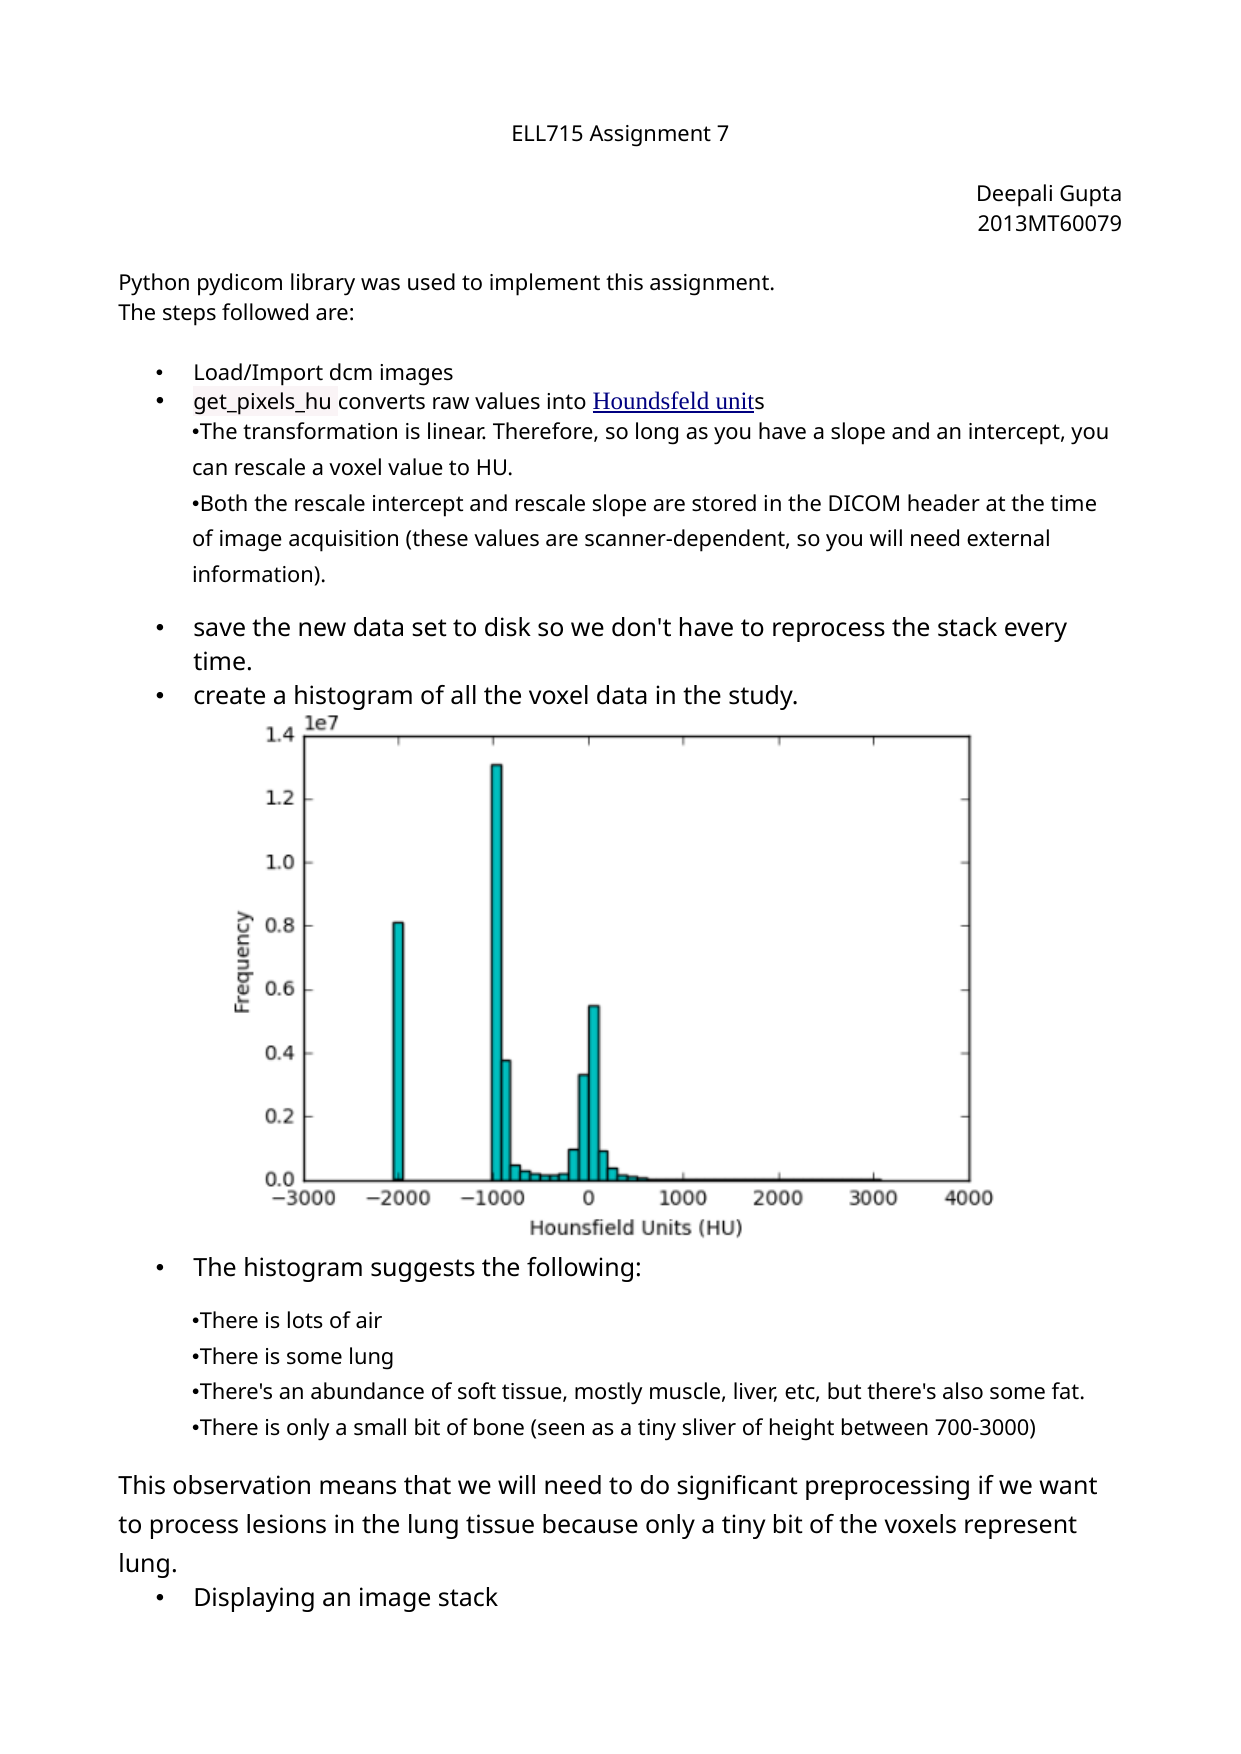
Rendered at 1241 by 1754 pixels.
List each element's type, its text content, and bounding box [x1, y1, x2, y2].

list Both the rescale intercept and rescale slope are stored in the DICOM header at the time of image acquisition (these values are scanner-dependent, so you will need external information). [118, 487, 1122, 589]
list Displaying an image stack [156, 1579, 1122, 1614]
list The histogram suggests the following: [156, 711, 1122, 1283]
list There is lots of air [118, 1305, 1122, 1335]
picture [213, 711, 1028, 1243]
list There is some lung [118, 1341, 1122, 1370]
list There is only a small bit of bone (seen as a tiny sliver of height between 700-3000) [118, 1412, 1122, 1442]
text Deepali Gupta [118, 178, 1122, 207]
list The transformation is linear. Therefore, so long as you have a slope and an intercept, you can rescale a voxel value to HU. [118, 416, 1122, 482]
list save the new data set to disk so we don't have to reprocess the stack every time. [156, 609, 1122, 677]
list create a histogram of all the voxel data in the study. [156, 677, 1122, 711]
text The steps followed are: [118, 297, 1122, 327]
text This observation means that we will need to do significant preprocessing if we want to process lesions in the lung tissue because only a tiny bit of the voxels represent lung. [118, 1462, 1122, 1579]
text Python pydicom library was used to implement this assignment. [118, 267, 1122, 297]
list Load/Import dcm images [156, 356, 1122, 386]
text ELL715 Assignment 7 [118, 118, 1122, 148]
text 2013MT60079 [118, 207, 1122, 237]
list get_pixels_hu converts raw values into Houndsfeld units [156, 386, 1122, 416]
list There's an abundance of soft tissue, mostly muscle, liver, etc, but there's also some fat. [118, 1376, 1122, 1406]
